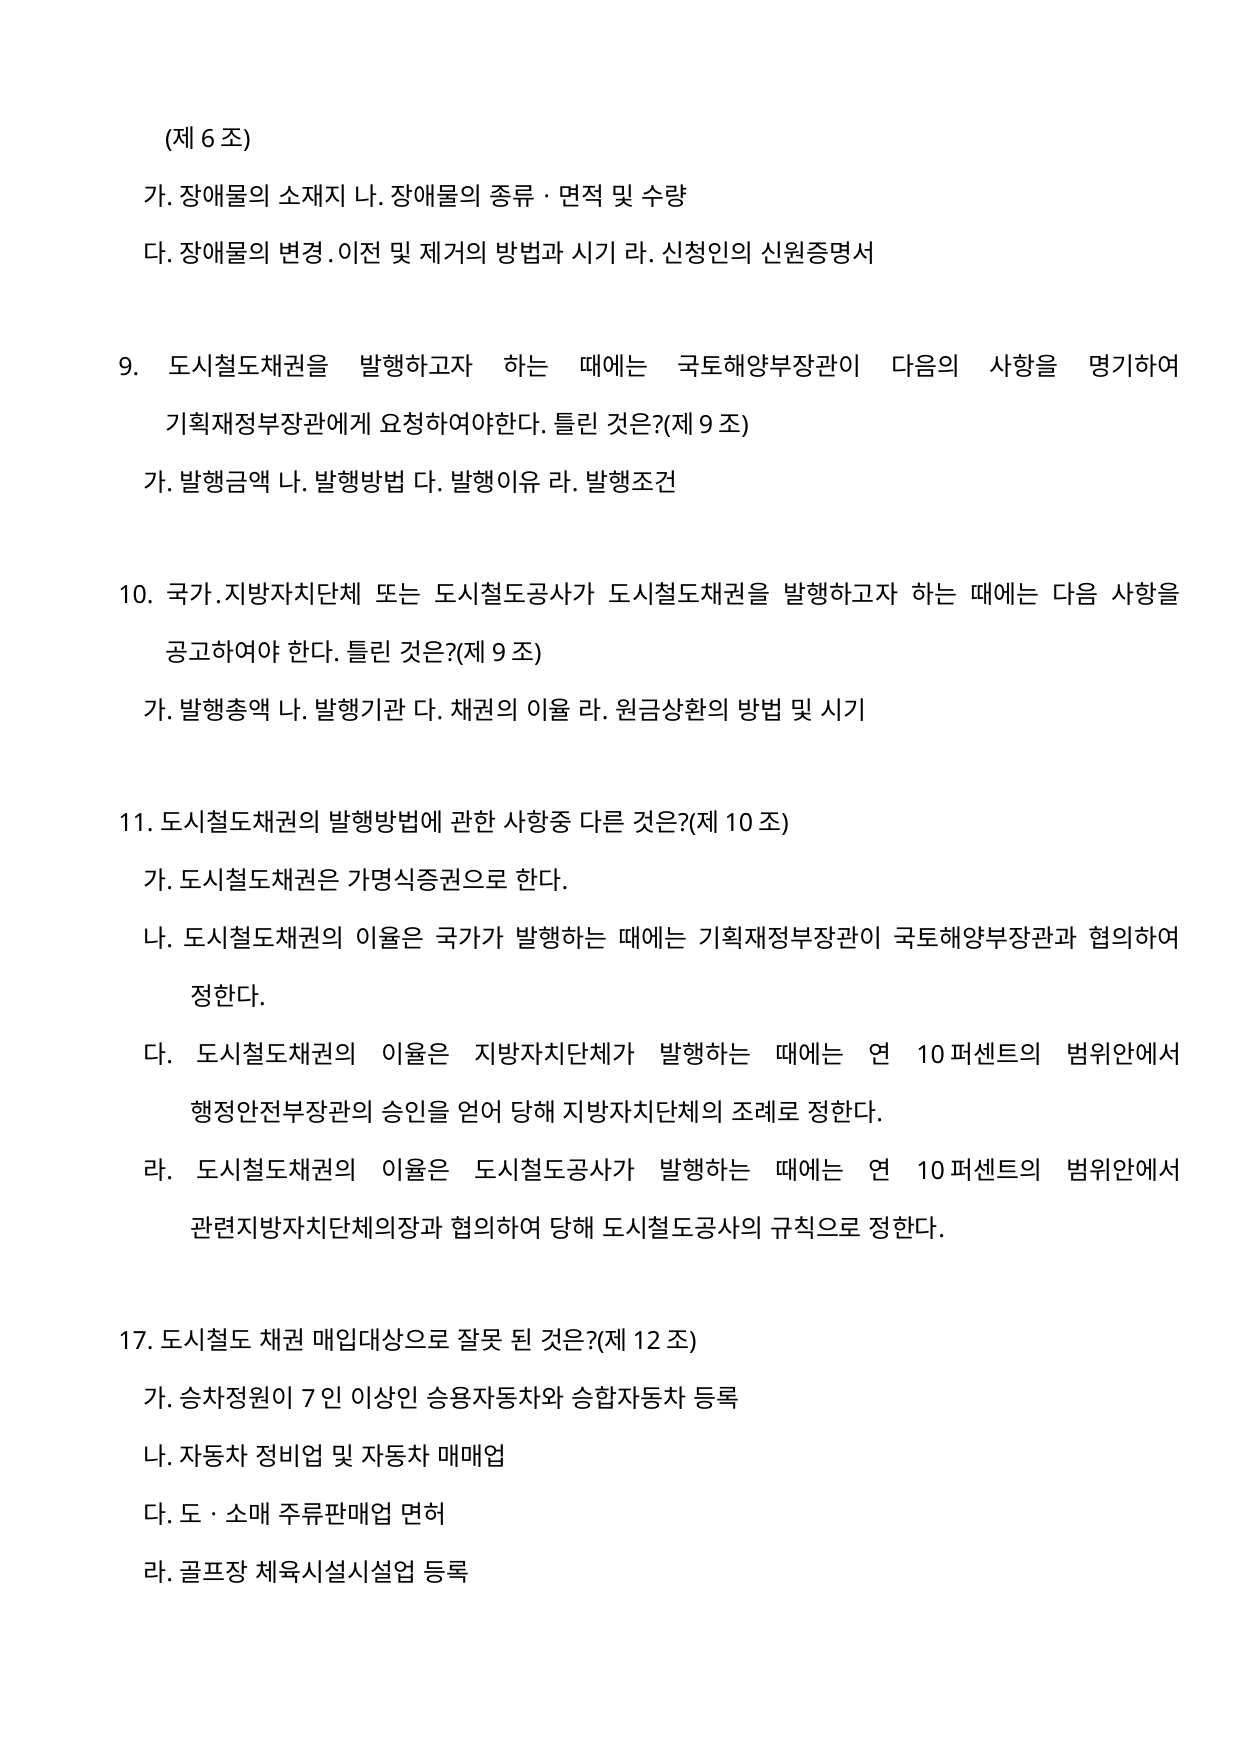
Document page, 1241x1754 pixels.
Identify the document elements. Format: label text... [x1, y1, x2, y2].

text 라. 골프장 체육시설시설업 등록 [143, 1552, 1181, 1588]
text 9. 도시철도채권을 발행하고자 하는 때에는 국토해양부장관이 다음의 사항을 명기하여 기획재정부장관에게 요청하여야한다. 틀린 것은?(제9조) [118, 346, 1181, 441]
text 가. 장애물의 소재지 나. 장애물의 종류ㆍ면적 및 수량 [143, 176, 1181, 212]
text 나. 자동차 정비업 및 자동차 매매업 [143, 1436, 1181, 1473]
text 나. 도시철도채권의 이율은 국가가 발행하는 때에는 기획재정부장관이 국토해양부장관과 협의하여 정한다. [143, 919, 1181, 1013]
text 가. 발행금액 나. 발행방법 다. 발행이유 라. 발행조건 [143, 462, 1181, 498]
text 라. 도시철도채권의 이율은 도시철도공사가 발행하는 때에는 연 10퍼센트의 범위안에서 관련지방자치단체의장과 협의하여 당해 도시철도공사의 규칙으로 정한다. [143, 1150, 1181, 1244]
text 다. 장애물의 변경․이전 및 제거의 방법과 시기 라. 신청인의 신원증명서 [143, 234, 1181, 270]
text 10. 국가․지방자치단체 또는 도시철도공사가 도시철도채권을 발행하고자 하는 때에는 다음 사항을 공고하여야 한다. 틀린 것은?(제9조) [118, 574, 1181, 669]
text 다. 도ㆍ소매 주류판매업 면허 [143, 1494, 1181, 1531]
text 17. 도시철도 채권 매입대상으로 잘못 된 것은?(제12조) [118, 1321, 1181, 1357]
text 가. 발행총액 나. 발행기관 다. 채권의 이율 라. 원금상환의 방법 및 시기 [143, 690, 1181, 727]
text 8. 공사장애물의 이전 등에 관한 협의가 성립되지 않을 경우에 대한 재결신청시 기재할 사항이 아닌 것은?(제6조) [118, 118, 1181, 154]
text 다. 도시철도채권의 이율은 지방자치단체가 발행하는 때에는 연 10퍼센트의 범위안에서 행정안전부장관의 승인을 얻어 당해 지방자치단체의 조례로 정한다. [143, 1034, 1181, 1129]
text 가. 도시철도채권은 가명식증권으로 한다. [143, 861, 1181, 897]
text 가. 승차정원이 7인 이상인 승용자동차와 승합자동차 등록 [143, 1378, 1181, 1415]
text 11. 도시철도채권의 발행방법에 관한 사항중 다른 것은?(제10조) [118, 803, 1181, 839]
